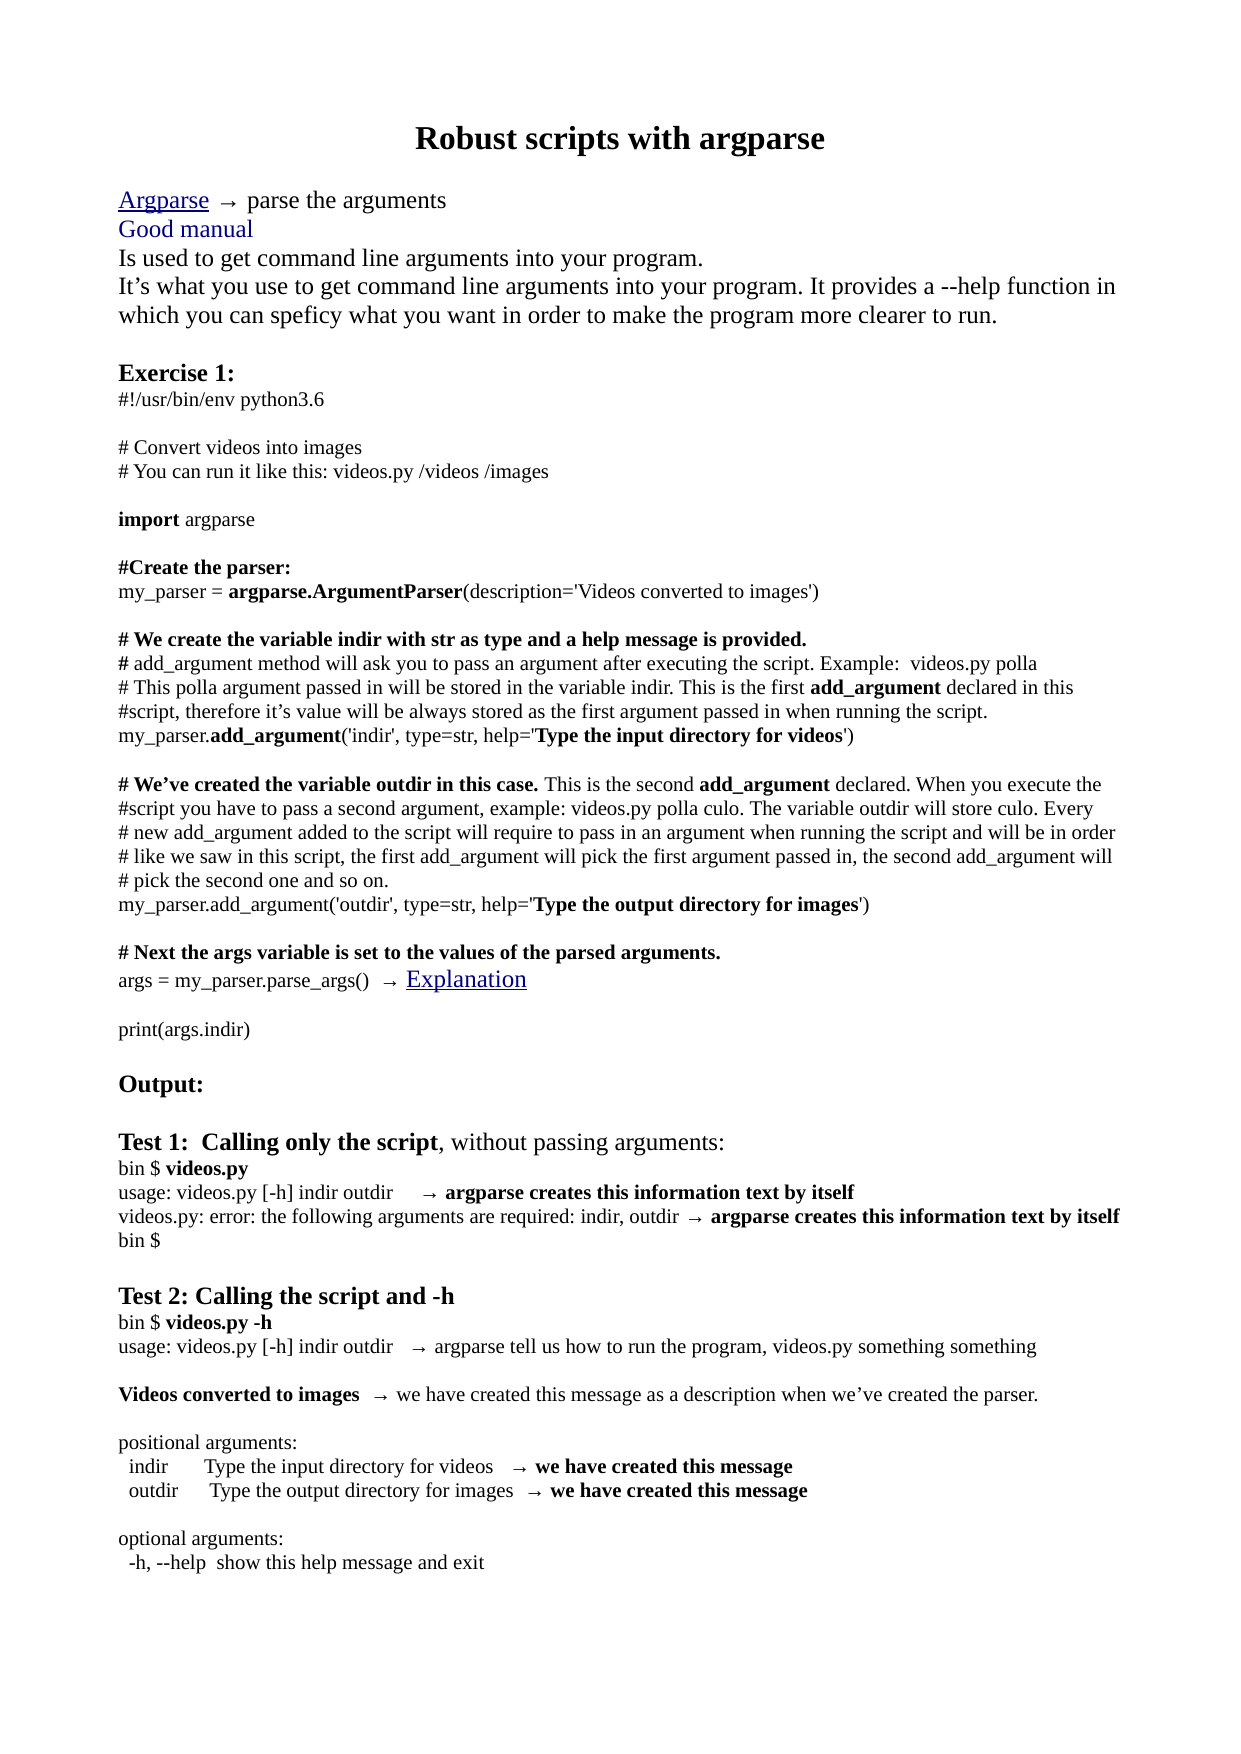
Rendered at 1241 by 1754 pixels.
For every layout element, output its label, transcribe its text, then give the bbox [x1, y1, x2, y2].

text optional arguments: [118, 1526, 1122, 1550]
text bin $ videos.py [118, 1156, 1122, 1180]
text my_parser.add_argument('outdir', type=str, help='Type the output directory for images') [118, 892, 1122, 916]
text #Create the parser: [118, 555, 1122, 579]
text # You can run it like this: videos.py /videos /images [118, 459, 1122, 483]
text # Next the args variable is set to the values of the parsed arguments. [118, 940, 1122, 964]
text # pick the second one and so on. [118, 868, 1122, 892]
text Exercise 1: [118, 358, 1122, 386]
text positional arguments: [118, 1430, 1122, 1454]
text Videos converted to images → we have created this message as a description when we’ve created the parser. [118, 1382, 1122, 1406]
text Test 1: Calling only the script, without passing arguments: [118, 1127, 1122, 1156]
text Argparse → parse the arguments [118, 185, 1122, 214]
text # This polla argument passed in will be stored in the variable indir. This is the first add_argument declared in this #script, therefore it’s value will be always stored as the first argument passed in when running the script. [118, 675, 1122, 723]
text args = my_parser.parse_args() → Explanation [118, 964, 1122, 993]
text #!/usr/bin/env python3.6 [118, 386, 1122, 411]
text Good manual [118, 214, 1122, 243]
text It’s what you use to get command line arguments into your program. It provides a --help function in which you can speficy what you want in order to make the program more clearer to run. [118, 271, 1122, 329]
text Robust scripts with argparse [118, 118, 1122, 156]
text videos.py: error: the following arguments are required: indir, outdir → argparse creates this information text by itself [118, 1204, 1122, 1228]
text # We’ve created the variable outdir in this case. This is the second add_argument declared. When you execute the #script you have to pass a second argument, example: videos.py polla culo. The variable outdir will store culo. Every [118, 771, 1122, 819]
text Is used to get command line arguments into your program. [118, 243, 1122, 271]
text my_parser.add_argument('indir', type=str, help='Type the input directory for videos') [118, 723, 1122, 747]
text # Convert videos into images [118, 434, 1122, 459]
text Test 2: Calling the script and -h [118, 1281, 1122, 1309]
text bin $ videos.py -h [118, 1309, 1122, 1334]
text my_parser = argparse.ArgumentParser(description='Videos converted to images') [118, 579, 1122, 603]
text outdir Type the output directory for images → we have created this message [118, 1478, 1122, 1502]
text # We create the variable indir with str as type and a help message is provided. [118, 627, 1122, 651]
text usage: videos.py [-h] indir outdir → argparse tell us how to run the program, videos.py something something [118, 1334, 1122, 1358]
text print(args.indir) [118, 1017, 1122, 1041]
text import argparse [118, 507, 1122, 531]
text indir Type the input directory for videos → we have created this message [118, 1454, 1122, 1478]
text # add_argument method will ask you to pass an argument after executing the script. Example: videos.py polla [118, 651, 1122, 675]
text Output: [118, 1069, 1122, 1098]
text bin $ [118, 1228, 1122, 1252]
text # new add_argument added to the script will require to pass in an argument when running the script and will be in order # like we saw in this script, the first add_argument will pick the first argument passed in, the second add_argument will [118, 819, 1122, 868]
text -h, --help show this help message and exit [118, 1550, 1122, 1574]
text usage: videos.py [-h] indir outdir → argparse creates this information text by itself [118, 1180, 1122, 1204]
